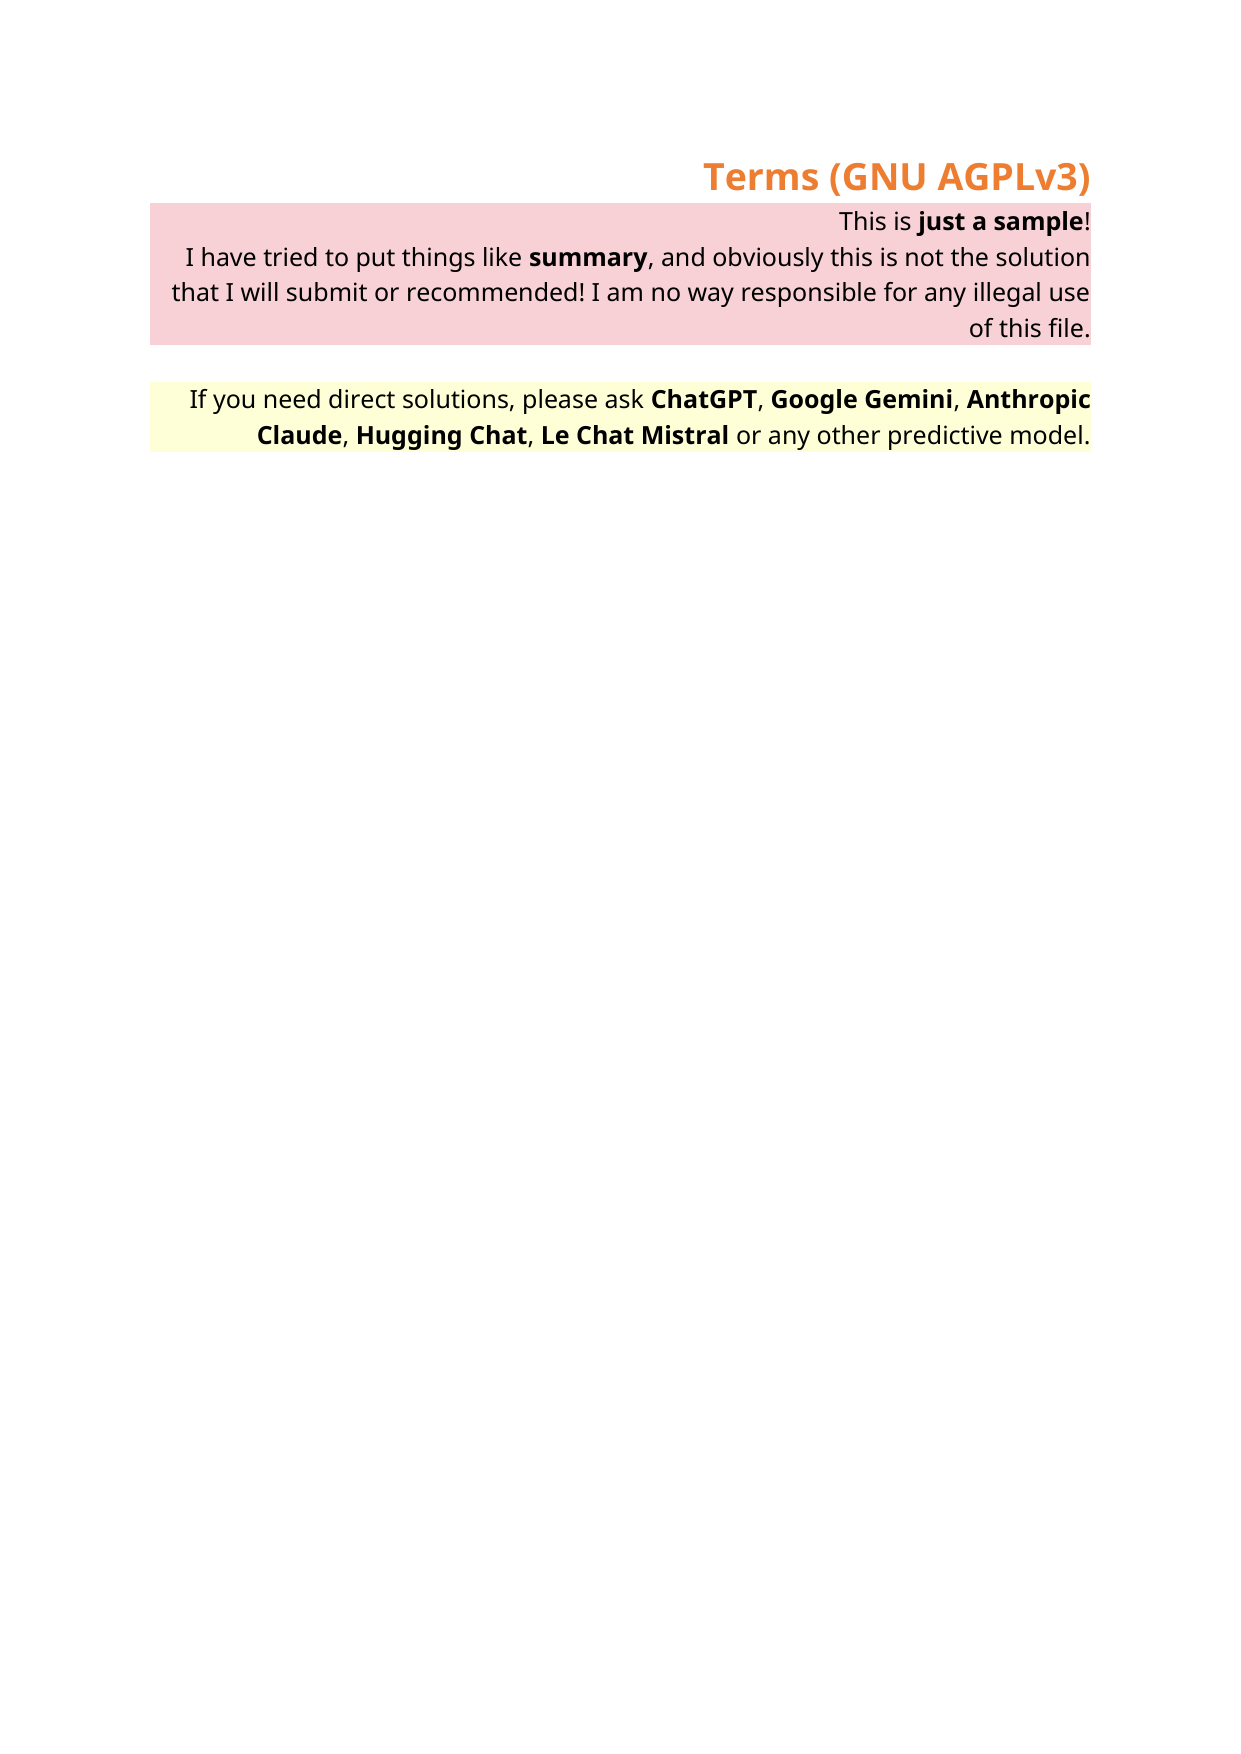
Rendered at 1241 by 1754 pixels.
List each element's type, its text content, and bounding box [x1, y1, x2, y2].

text I have tried to put things like summary, and obviously this is not the solution that I will submit or recommended! I am no way responsible for any illegal use of this file. [150, 239, 1091, 345]
text Terms (GNU AGPLv3) [150, 150, 1091, 201]
text If you need direct solutions, please ask ChatGPT, Google Gemini, Anthropic Claude, Hugging Chat, Le Chat Mistral or any other predictive model. [150, 382, 1091, 452]
text This is just a sample! [150, 203, 1091, 238]
